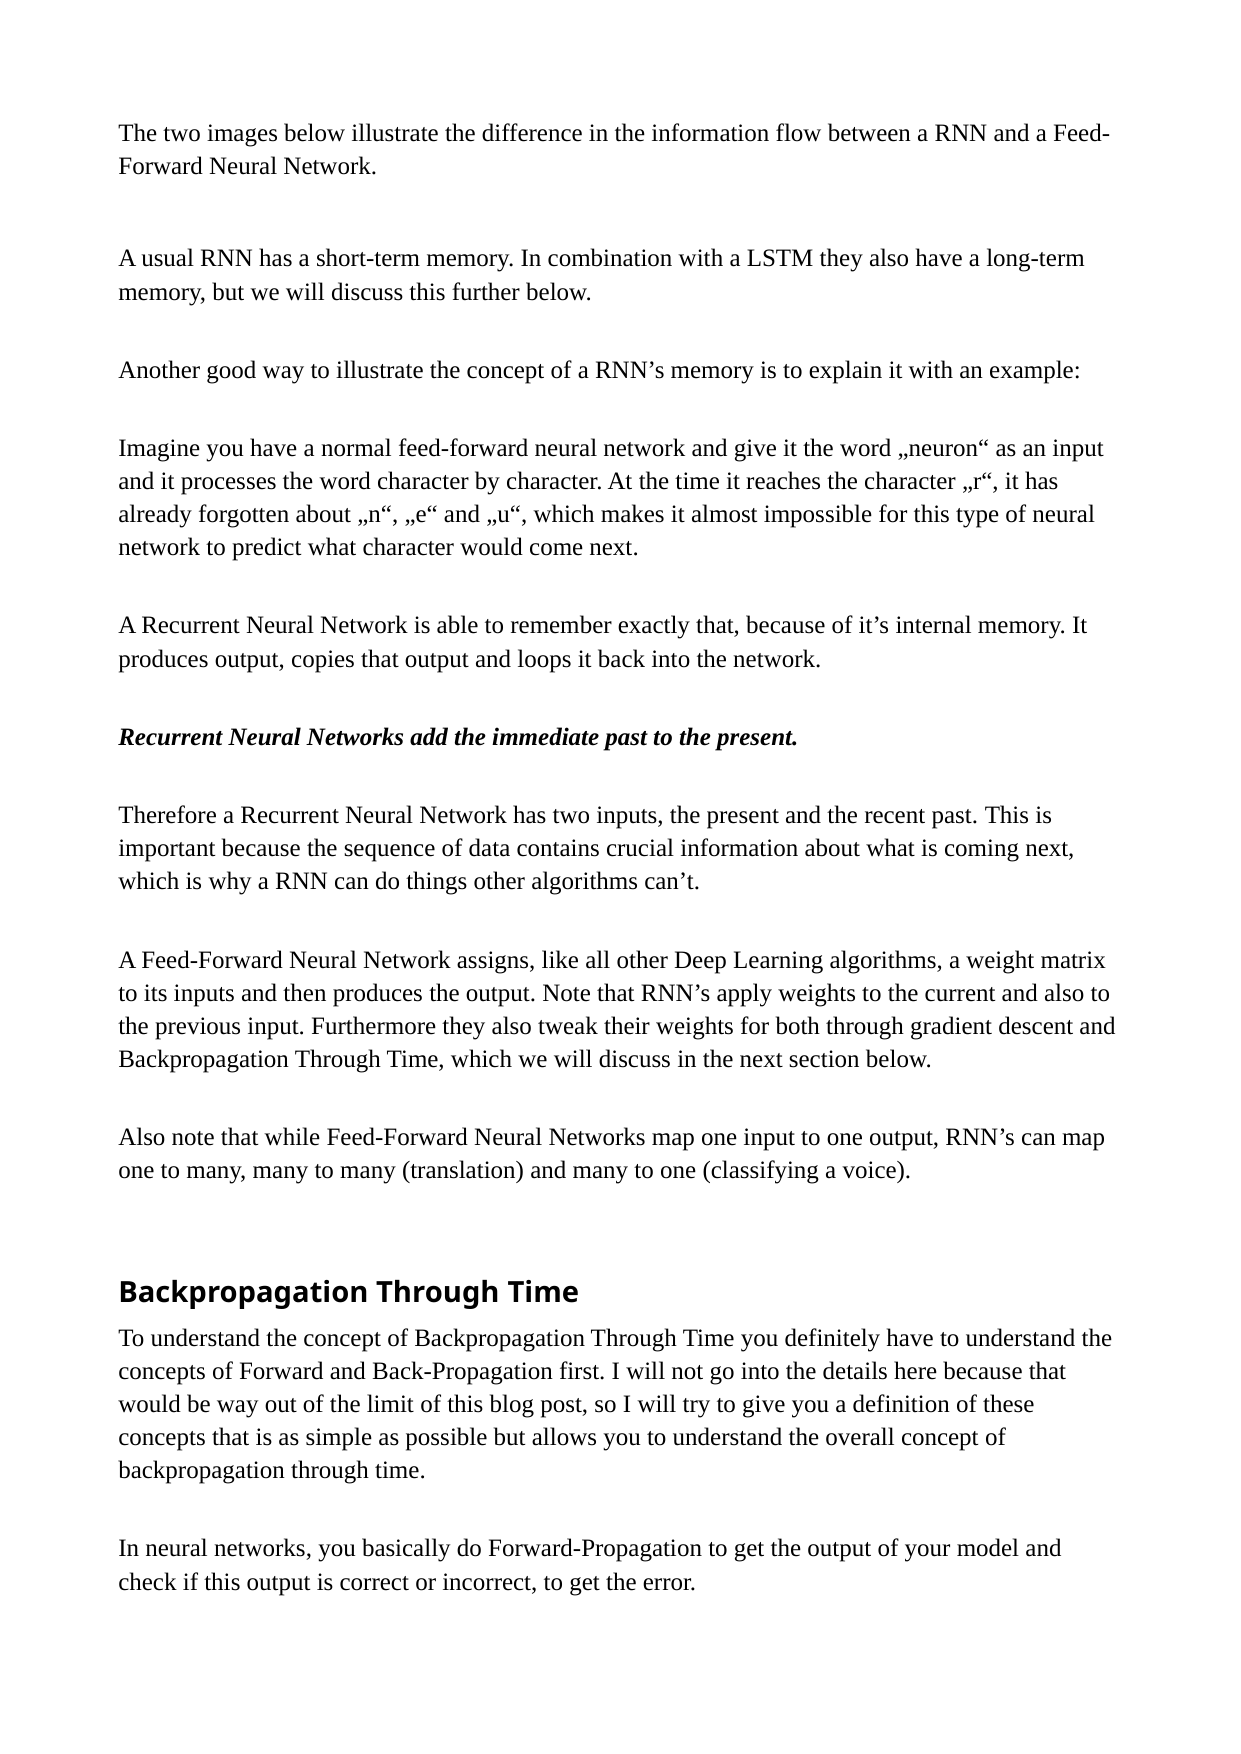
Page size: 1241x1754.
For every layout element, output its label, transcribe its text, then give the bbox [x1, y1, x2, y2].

subtitle Backpropagation Through Time [118, 1271, 1122, 1311]
text Another good way to illustrate the concept of a RNN’s memory is to explain it with an example: [118, 355, 1122, 384]
text Imagine you have a normal feed-forward neural network and give it the word „neuron“ as an input and it processes the word character by character. At the time it reaches the character „r“, it has already forgotten about „n“, „e“ and „u“, which makes it almost impossible for this type of neural network to predict what character would come next. [118, 433, 1122, 561]
text A usual RNN has a short-term memory. In combination with a LSTM they also have a long-term memory, but we will discuss this further below. [118, 243, 1122, 305]
text Recurrent Neural Networks add the immediate past to the present. [118, 722, 1122, 751]
text The two images below illustrate the difference in the information flow between a RNN and a Feed-Forward Neural Network. [118, 118, 1122, 180]
text Also note that while Feed-Forward Neural Networks map one input to one output, RNN’s can map one to many, many to many (translation) and many to one (classifying a voice). [118, 1122, 1122, 1184]
text To understand the concept of Backpropagation Through Time you definitely have to understand the concepts of Forward and Back-Propagation first. I will not go into the details here because that would be way out of the limit of this blog post, so I will try to give you a definition of these concepts that is as simple as possible but allows you to understand the overall concept of backpropagation through time. [118, 1323, 1122, 1484]
text A Recurrent Neural Network is able to remember exactly that, because of it’s internal memory. It produces output, copies that output and loops it back into the network. [118, 611, 1122, 672]
text Therefore a Recurrent Neural Network has two inputs, the present and the recent past. This is important because the sequence of data contains crucial information about what is coming next, which is why a RNN can do things other algorithms can’t. [118, 800, 1122, 895]
text In neural networks, you basically do Forward-Propagation to get the output of your model and check if this output is correct or incorrect, to get the error. [118, 1533, 1122, 1595]
text A Feed-Forward Neural Network assigns, like all other Deep Learning algorithms, a weight matrix to its inputs and then produces the output. Note that RNN’s apply weights to the current and also to the previous input. Furthermore they also tweak their weights for both through gradient descent and Backpropagation Through Time, which we will discuss in the next section below. [118, 945, 1122, 1072]
